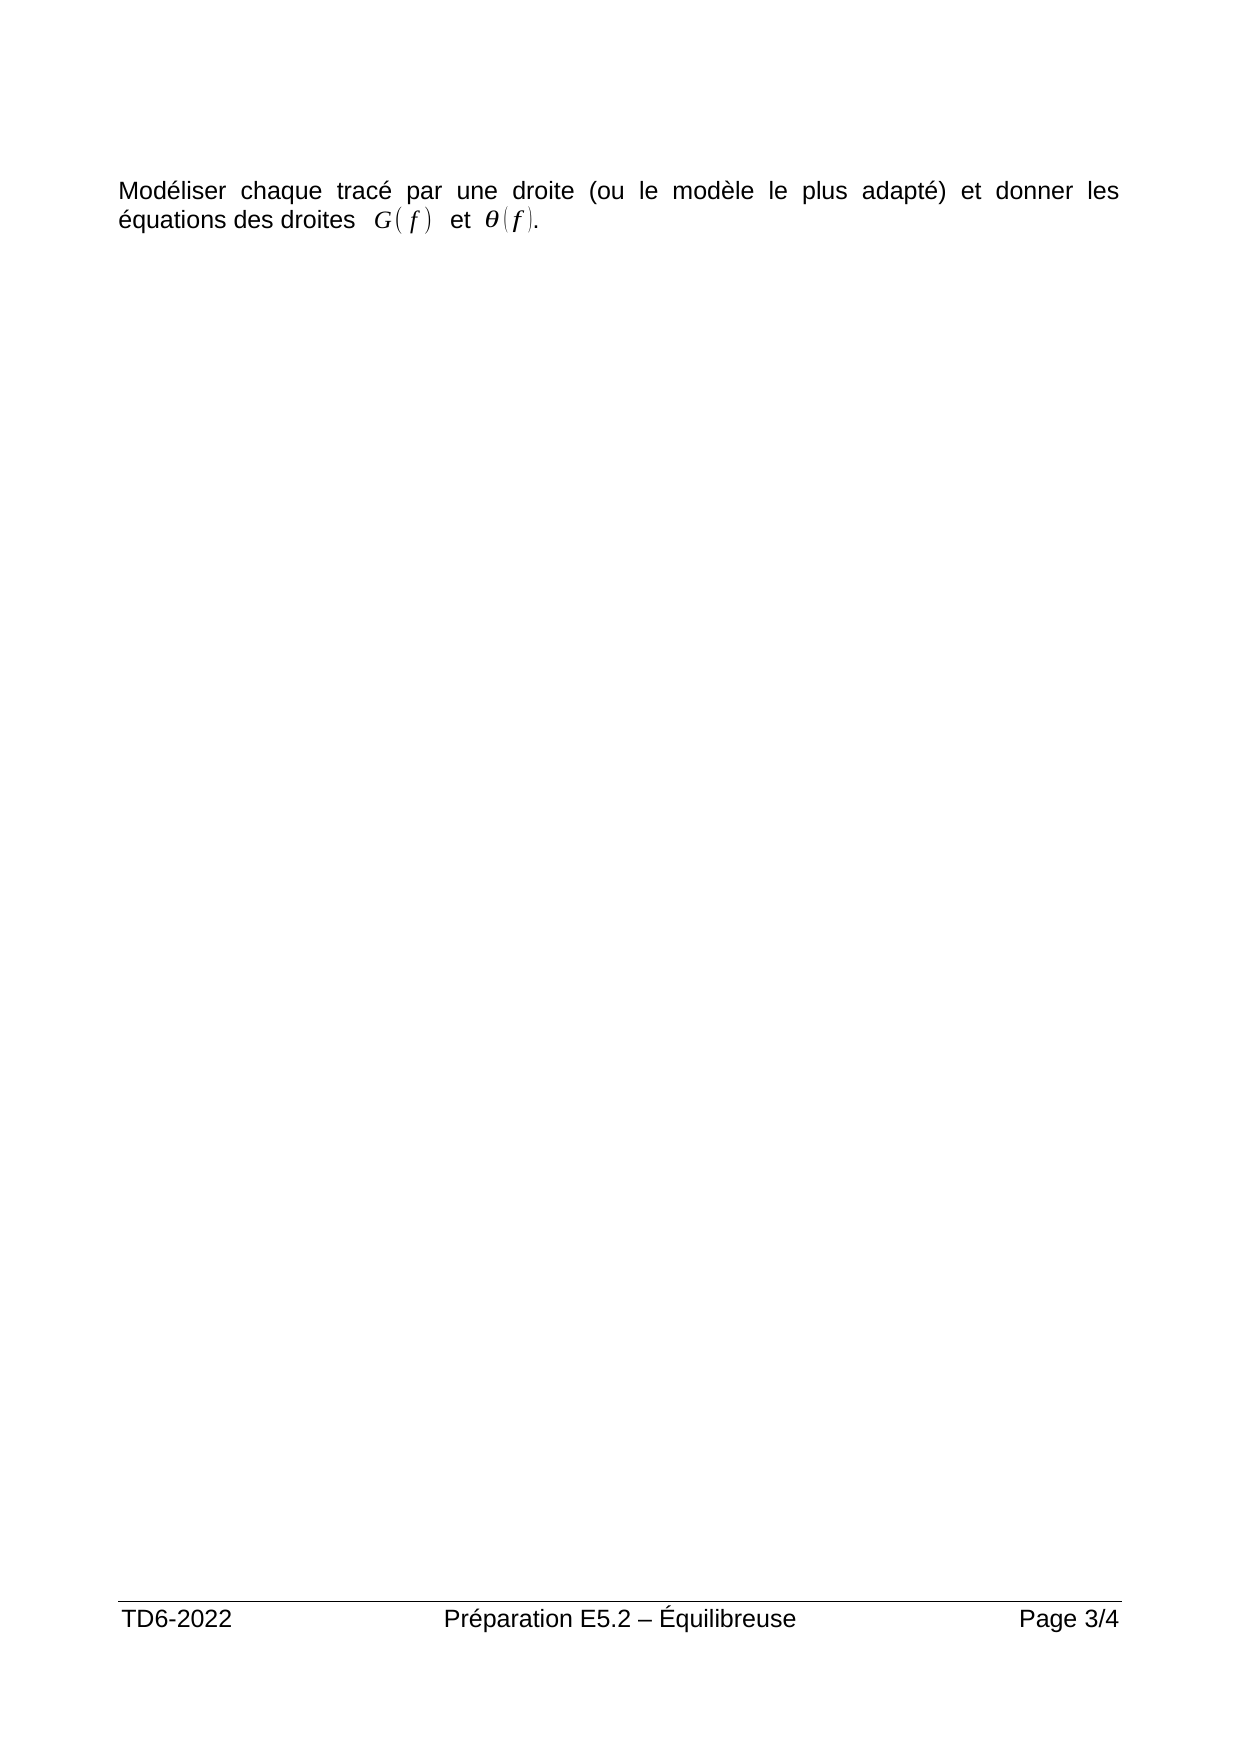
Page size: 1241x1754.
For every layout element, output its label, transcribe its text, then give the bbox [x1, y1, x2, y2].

text Modéliser chaque tracé par une droite (ou le modèle le plus adapté) et donner les équations des droiteset . [118, 176, 1122, 235]
